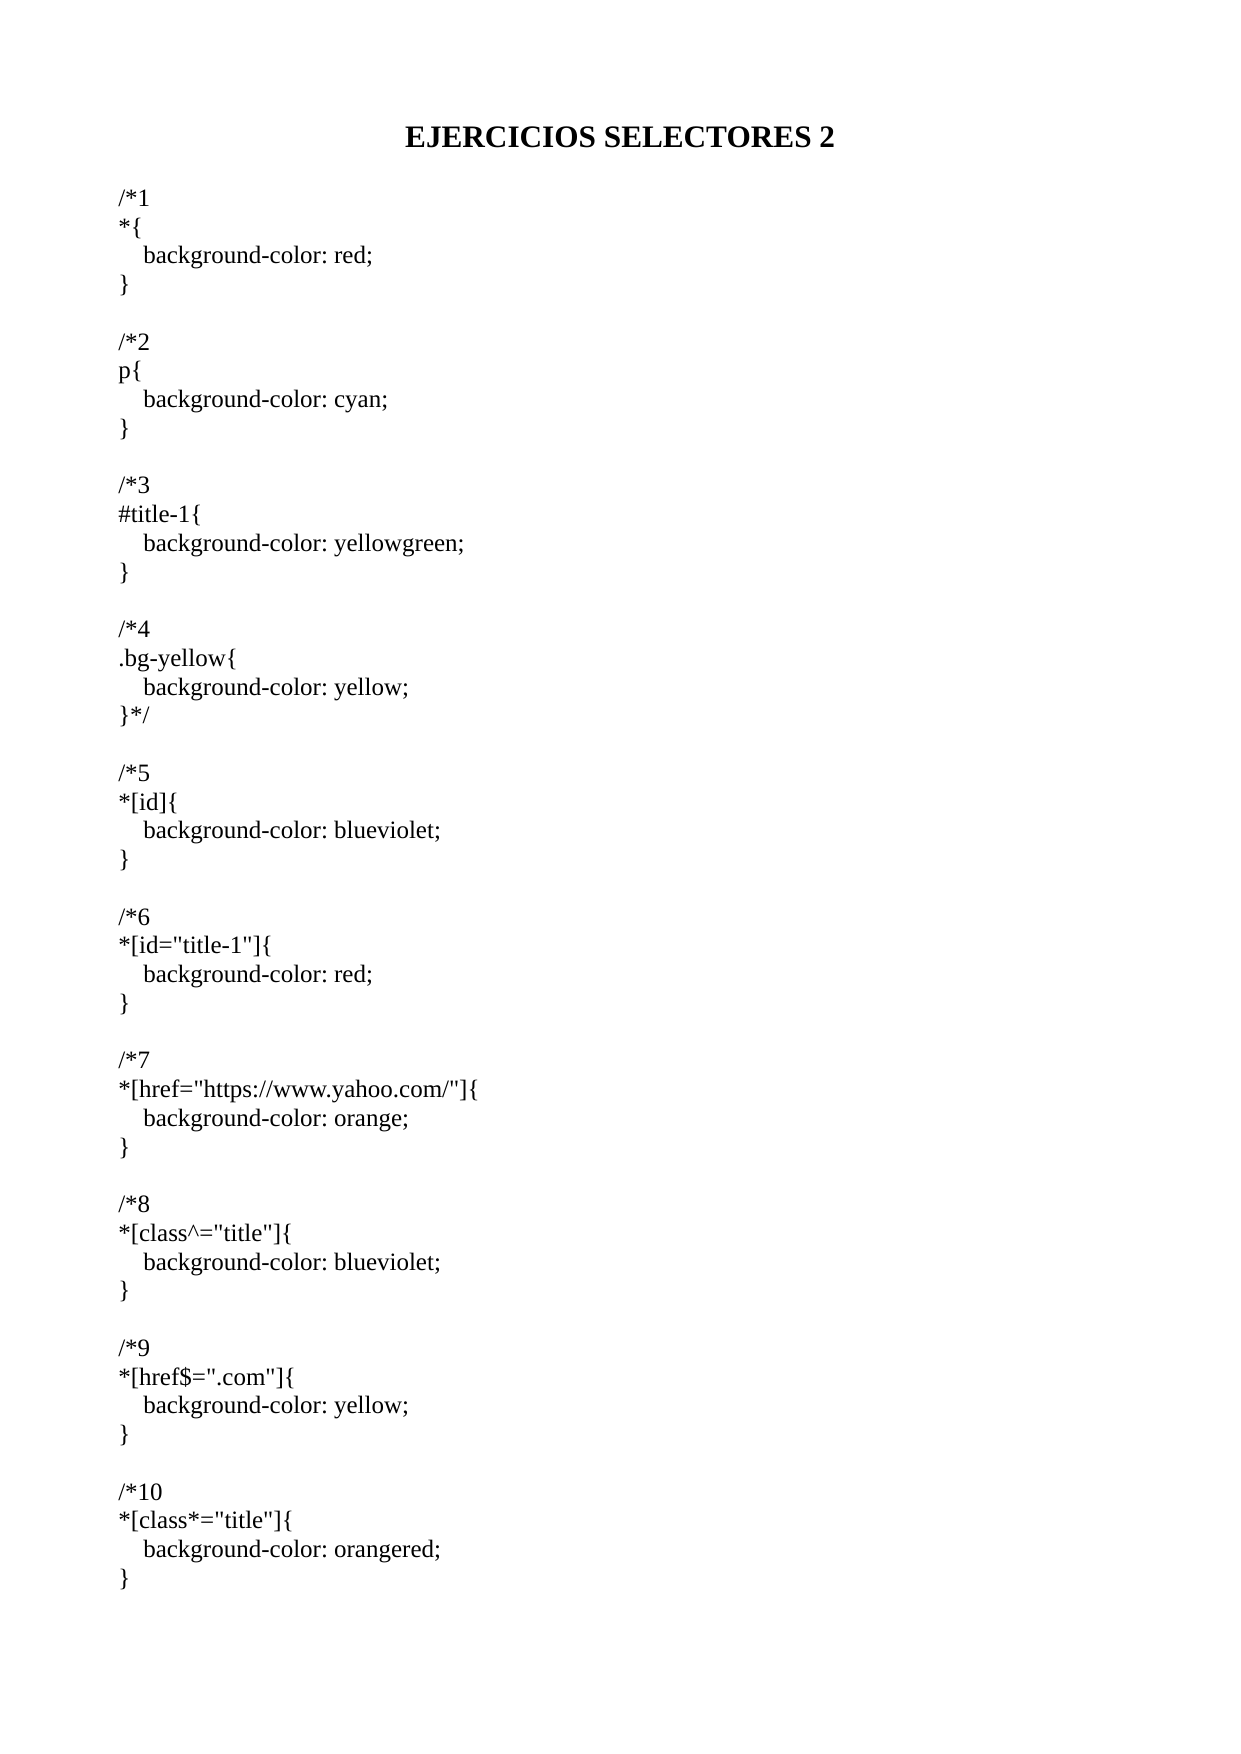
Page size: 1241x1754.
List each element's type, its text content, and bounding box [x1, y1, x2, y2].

text background-color: yellowgreen; [118, 528, 1122, 557]
text *{ [118, 212, 1122, 240]
text } [118, 413, 1122, 442]
text background-color: yellow; [118, 1390, 1122, 1419]
text *[id="title-1"]{ [118, 930, 1122, 959]
text /*4 [118, 614, 1122, 643]
text } [118, 269, 1122, 298]
text *[href$=".com"]{ [118, 1362, 1122, 1390]
text background-color: cyan; [118, 384, 1122, 413]
text .bg-yellow{ [118, 643, 1122, 672]
text /*9 [118, 1333, 1122, 1362]
text p{ [118, 355, 1122, 384]
text /*3 [118, 470, 1122, 499]
text } [118, 1132, 1122, 1160]
text } [118, 557, 1122, 585]
text /*8 [118, 1189, 1122, 1218]
text /*6 [118, 902, 1122, 930]
text #title-1{ [118, 499, 1122, 528]
text background-color: blueviolet; [118, 1247, 1122, 1275]
text *[id]{ [118, 787, 1122, 815]
text EJERCICIOS SELECTORES 2 [118, 118, 1122, 154]
text /*7 [118, 1045, 1122, 1074]
text background-color: red; [118, 240, 1122, 269]
text } [118, 1563, 1122, 1592]
text }*/ [118, 700, 1122, 729]
text } [118, 988, 1122, 1017]
text background-color: yellow; [118, 672, 1122, 700]
text *[href="https://www.yahoo.com/"]{ [118, 1074, 1122, 1103]
text *[class^="title"]{ [118, 1218, 1122, 1247]
text background-color: blueviolet; [118, 815, 1122, 844]
text /*10 [118, 1477, 1122, 1505]
text background-color: red; [118, 959, 1122, 988]
text background-color: orange; [118, 1103, 1122, 1132]
text /*5 [118, 758, 1122, 787]
text } [118, 1275, 1122, 1304]
text } [118, 844, 1122, 873]
text /*2 [118, 327, 1122, 355]
text /*1 [118, 183, 1122, 212]
text *[class*="title"]{ [118, 1505, 1122, 1534]
text background-color: orangered; [118, 1534, 1122, 1563]
text } [118, 1419, 1122, 1448]
